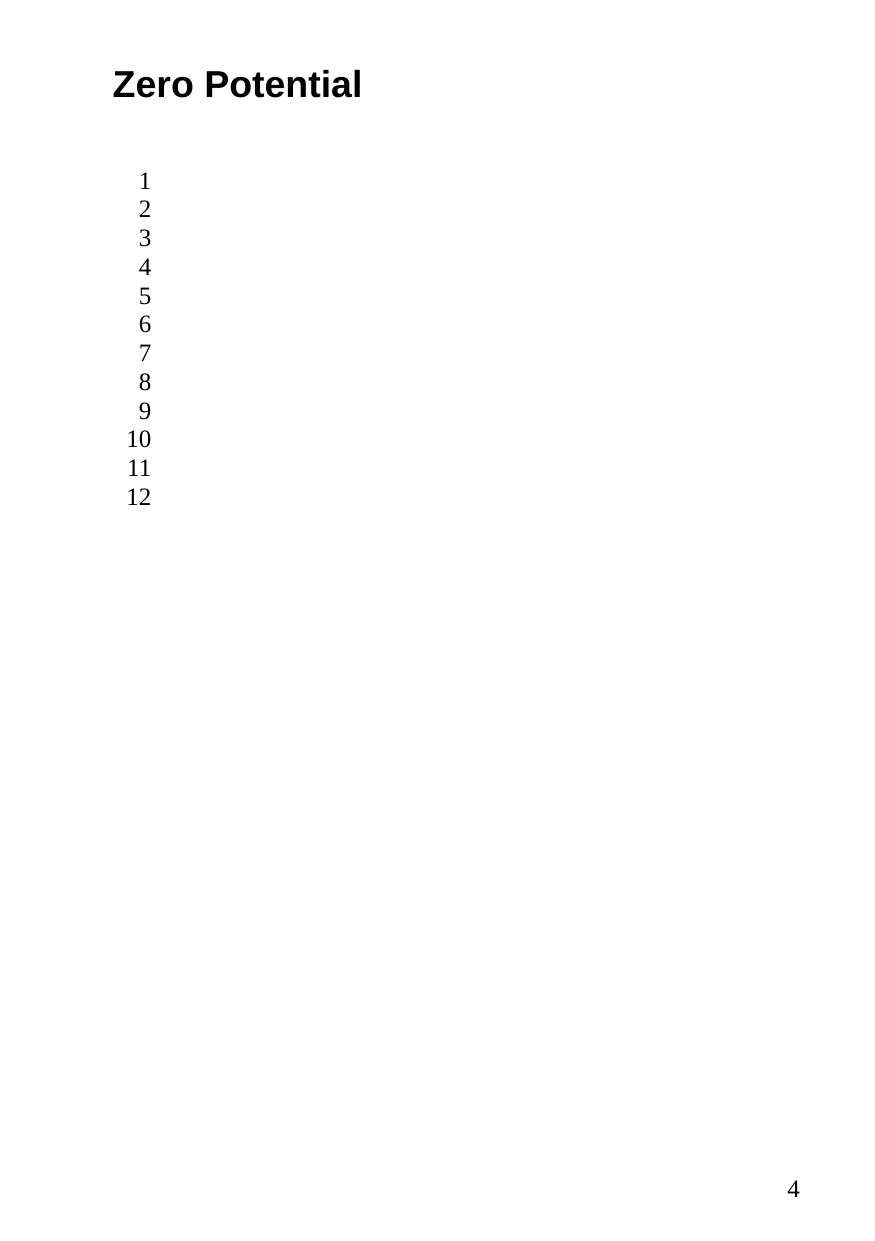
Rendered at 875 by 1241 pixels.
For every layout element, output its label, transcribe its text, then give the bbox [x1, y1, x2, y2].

table_cell [154, 338, 793, 367]
table_cell [154, 396, 793, 424]
table_cell 11 [109, 453, 154, 482]
table_cell 6 [109, 310, 154, 338]
table_cell [154, 425, 793, 453]
table_cell 4 [109, 252, 154, 281]
table_cell 10 [109, 425, 154, 453]
table_header [154, 166, 793, 194]
table_cell 2 [109, 195, 154, 223]
table_cell 3 [109, 223, 154, 252]
table_cell [154, 367, 793, 396]
table_cell [154, 252, 793, 281]
table_header 1 [109, 166, 154, 194]
table_cell [154, 223, 793, 252]
table_cell 9 [109, 396, 154, 424]
table_cell [154, 310, 793, 338]
table_cell [154, 453, 793, 482]
table_cell [154, 482, 793, 511]
table_cell [154, 281, 793, 309]
table_cell [154, 195, 793, 223]
table_cell 7 [109, 338, 154, 367]
table_cell 8 [109, 367, 154, 396]
table_cell 5 [109, 281, 154, 309]
table_cell 12 [109, 482, 154, 511]
subtitle Zero Potential [112, 62, 799, 106]
